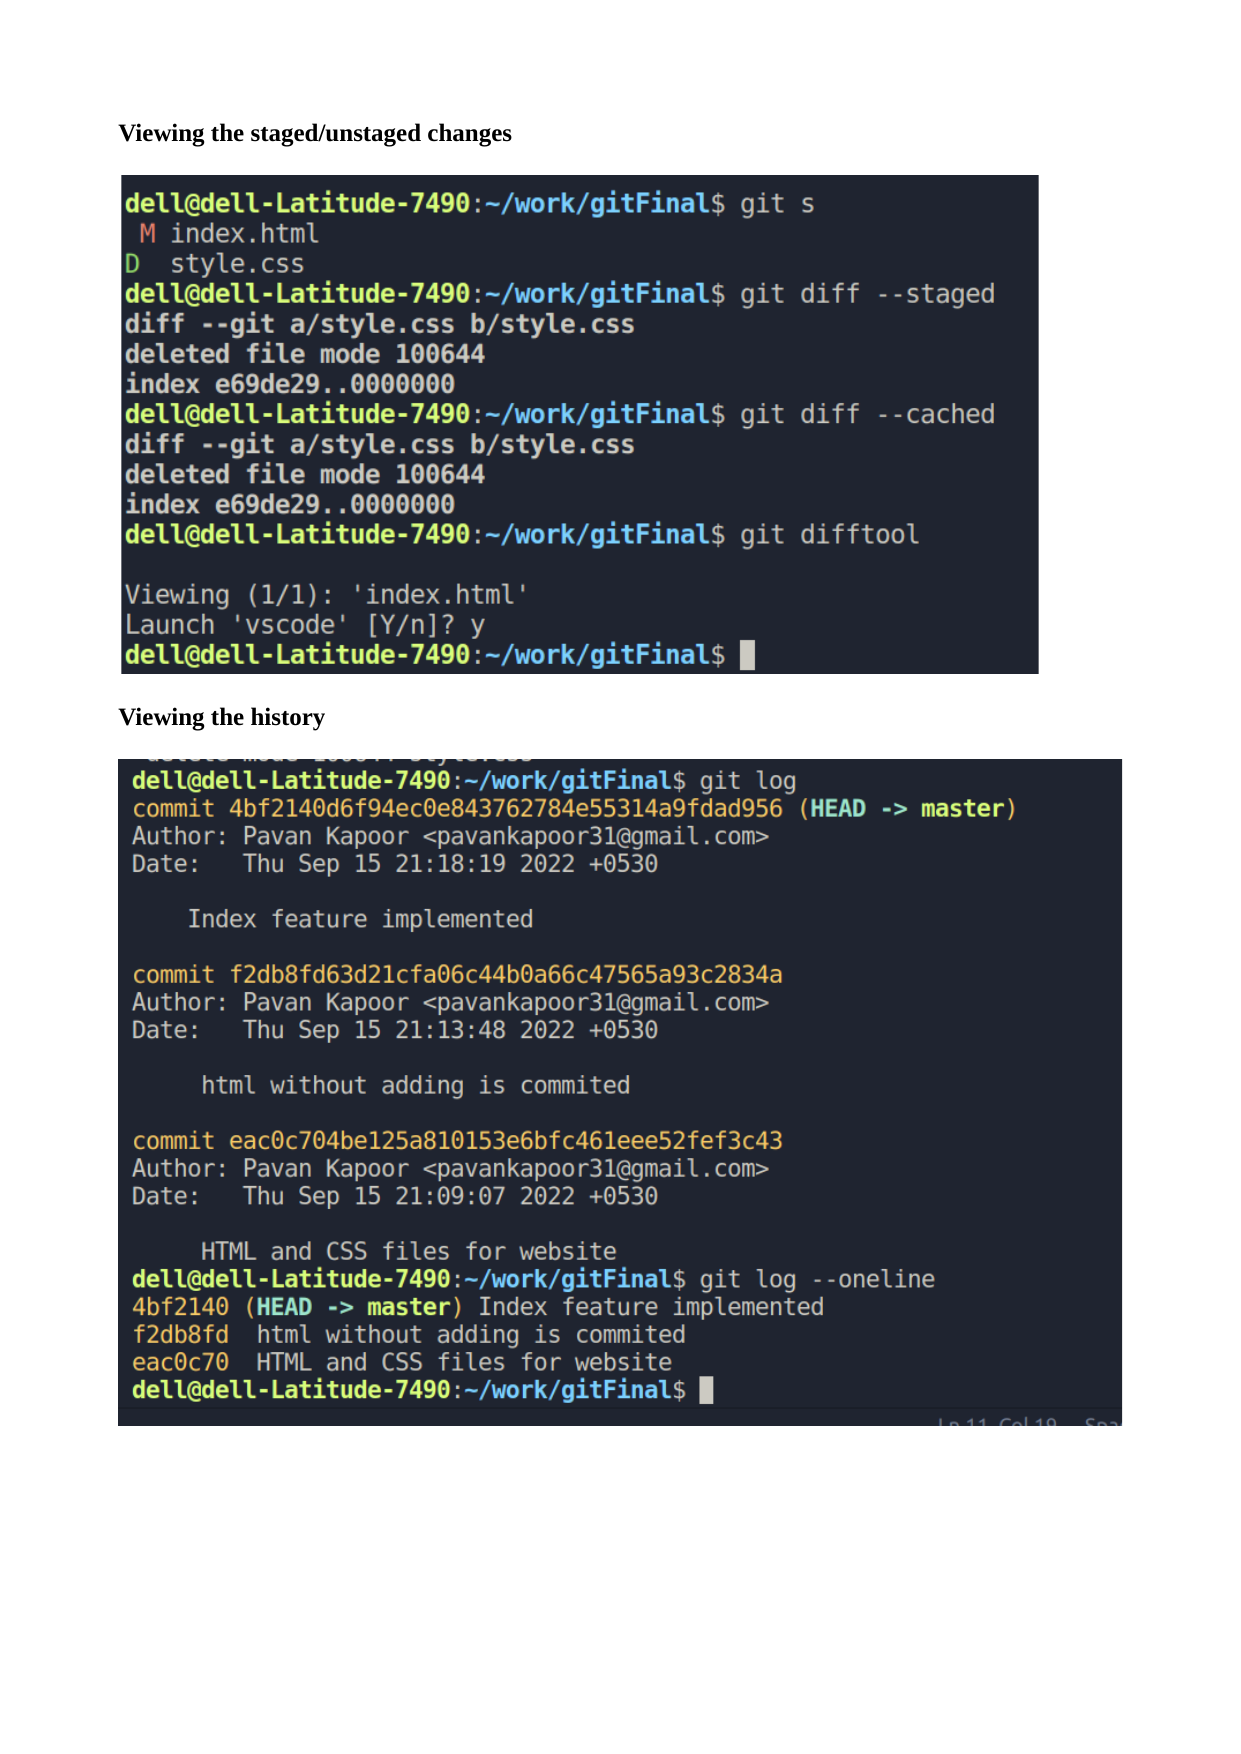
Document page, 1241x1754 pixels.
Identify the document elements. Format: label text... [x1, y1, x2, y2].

picture [121, 175, 1039, 674]
picture [118, 759, 1123, 1426]
text Viewing the staged/unstaged changes [118, 118, 1122, 147]
text Viewing the history [118, 702, 1122, 731]
